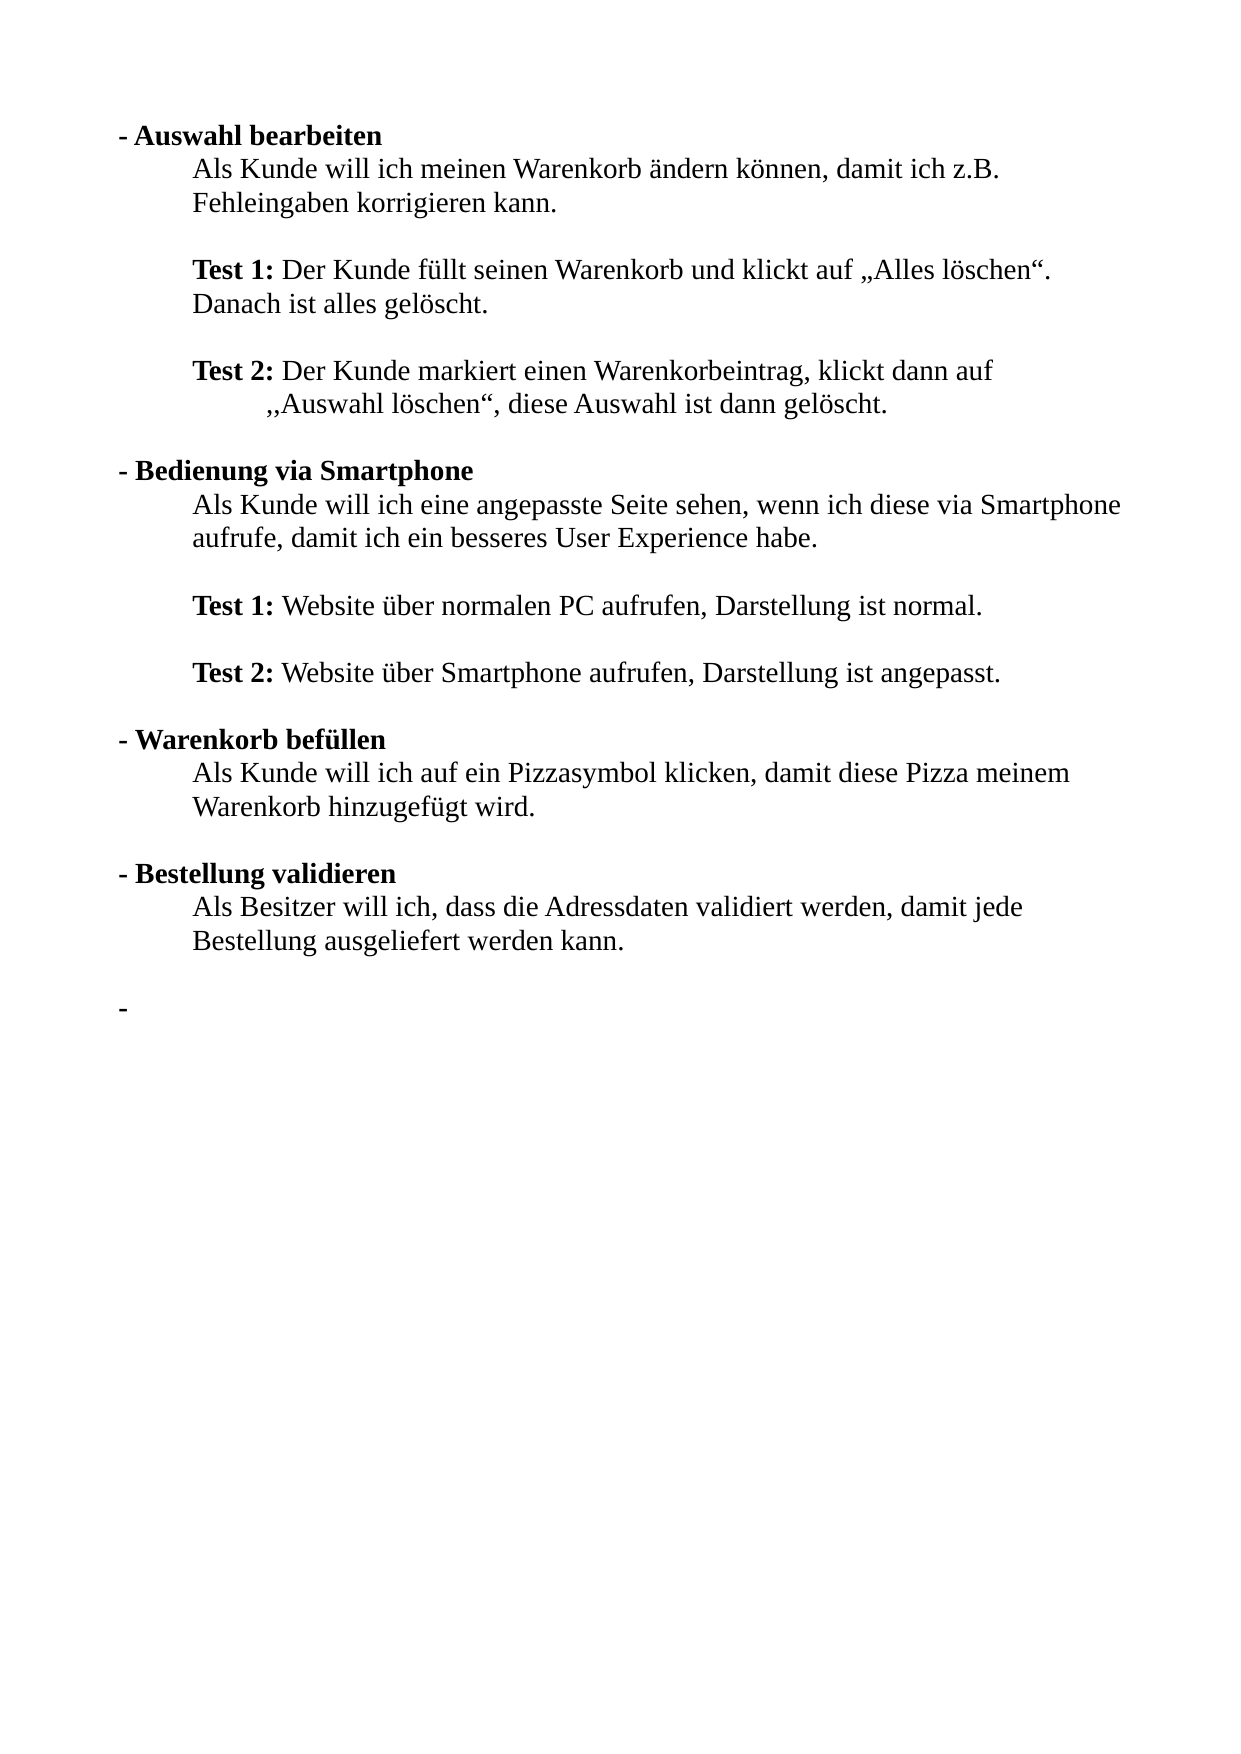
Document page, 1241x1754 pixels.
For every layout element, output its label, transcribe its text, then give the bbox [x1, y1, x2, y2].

text Test 1: Der Kunde füllt seinen Warenkorb und klickt auf „Alles löschen“. Danach ist alles gelöscht. [118, 252, 1122, 319]
text - Auswahl bearbeiten [118, 118, 1122, 152]
text Als Kunde will ich auf ein Pizzasymbol klicken, damit diese Pizza meinem Warenkorb hinzugefügt wird. [118, 755, 1122, 822]
text Test 2: Website über Smartphone aufrufen, Darstellung ist angepasst. [118, 655, 1122, 688]
text - Bestellung validieren [118, 856, 1122, 889]
text Fehleingaben korrigieren kann. [118, 185, 1122, 219]
text Test 1: Website über normalen PC aufrufen, Darstellung ist normal. [118, 588, 1122, 621]
text Test 2: Der Kunde markiert einen Warenkorbeintrag, klickt dann auf [118, 353, 1122, 386]
text - Bedienung via Smartphone [118, 453, 1122, 487]
text - [118, 990, 1122, 1024]
text ,,Auswahl löschen“, diese Auswahl ist dann gelöscht. [118, 386, 1122, 420]
text - Warenkorb befüllen [118, 722, 1122, 755]
text Als Kunde will ich eine angepasste Seite sehen, wenn ich diese via Smartphone aufrufe, damit ich ein besseres User Experience habe. [118, 487, 1122, 554]
text Als Kunde will ich meinen Warenkorb ändern können, damit ich z.B. [118, 152, 1122, 185]
text Als Besitzer will ich, dass die Adressdaten validiert werden, damit jede Bestellung ausgeliefert werden kann. [118, 889, 1122, 957]
